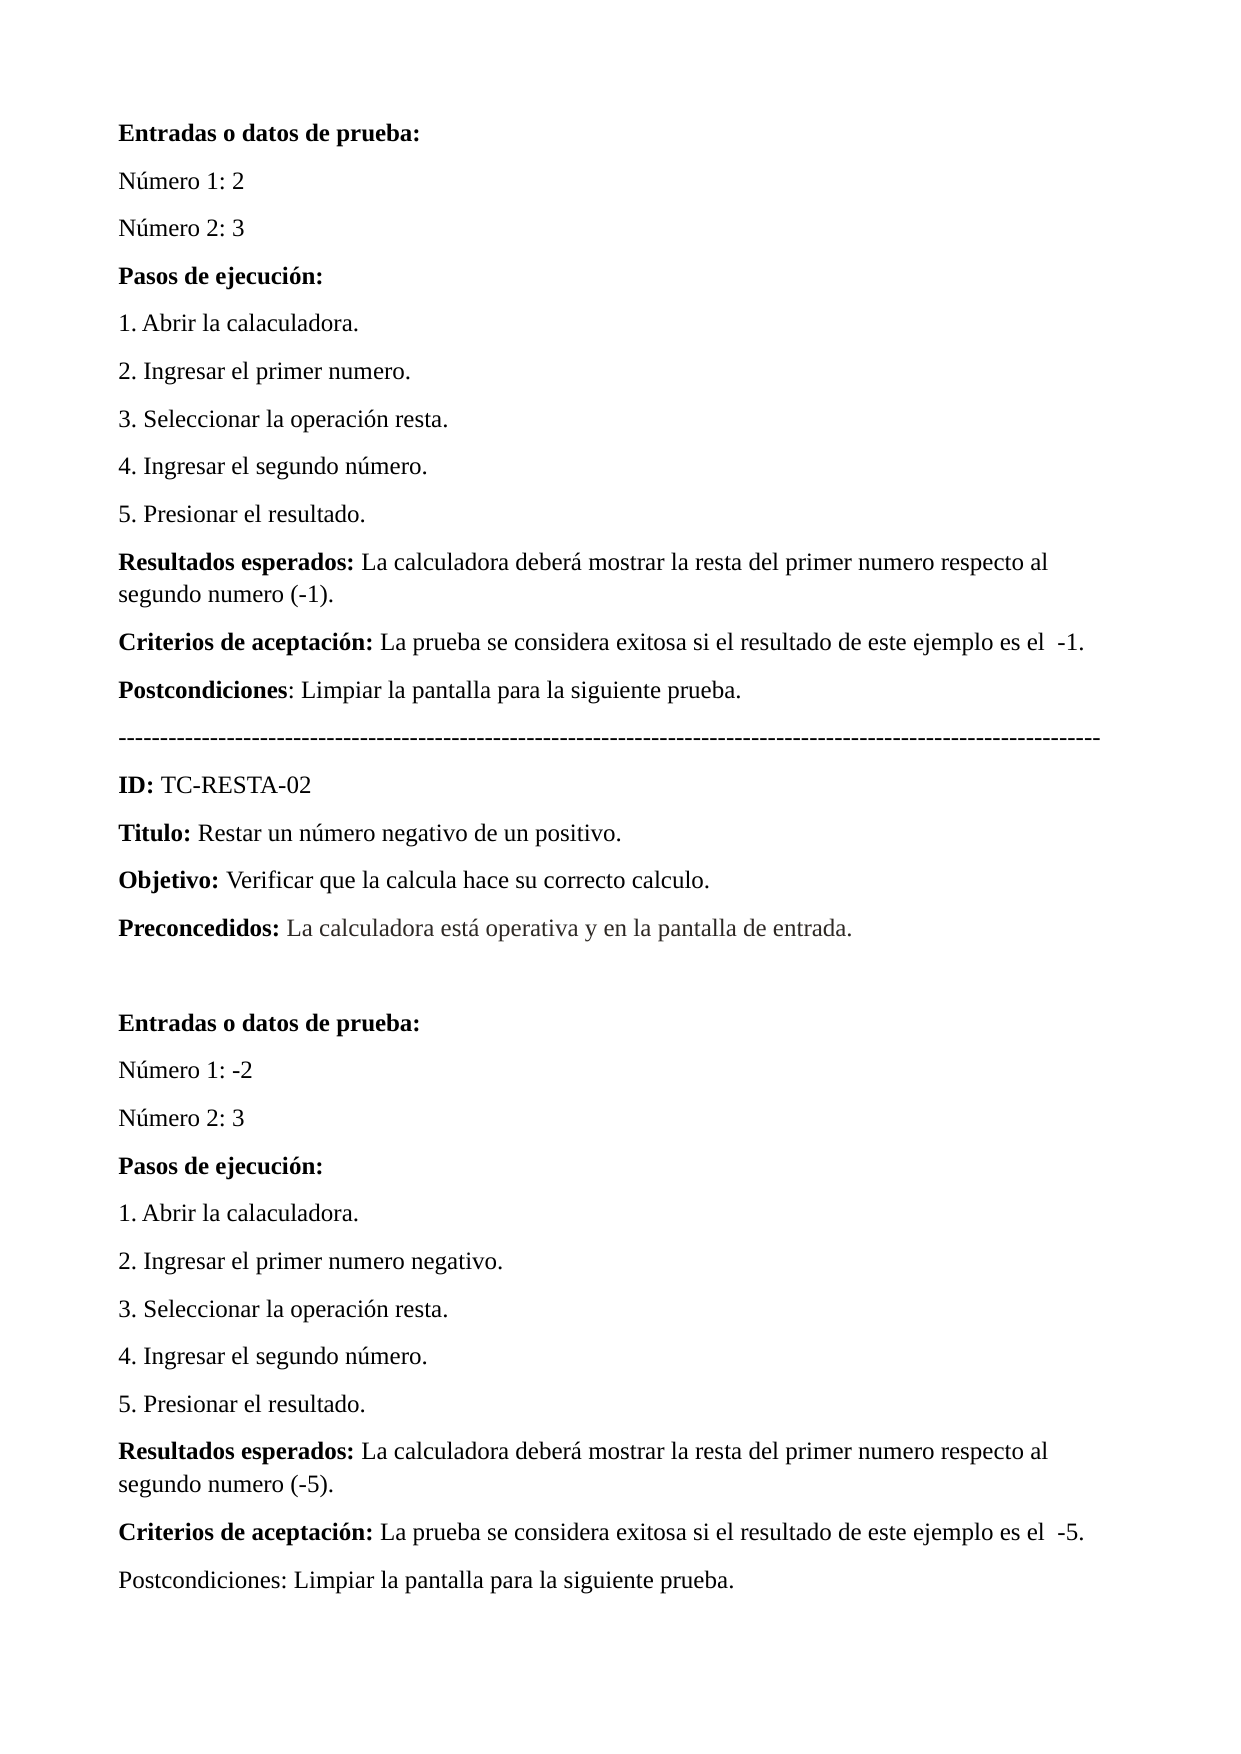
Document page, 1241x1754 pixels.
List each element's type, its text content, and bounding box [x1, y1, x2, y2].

text Número 1: 2 [118, 166, 1122, 194]
text ID: TC-RESTA-02 [118, 770, 1122, 799]
text Titulo: Restar un número negativo de un positivo. [118, 818, 1122, 846]
text 1. Abrir la calaculadora. [118, 1198, 1122, 1227]
text 2. Ingresar el primer numero negativo. [118, 1246, 1122, 1275]
text Pasos de ejecución: [118, 261, 1122, 290]
text Resultados esperados: La calculadora deberá mostrar la resta del primer numero respecto al segundo numero (-1). [118, 547, 1122, 608]
text 3. Seleccionar la operación resta. [118, 404, 1122, 432]
text Número 2: 3 [118, 213, 1122, 242]
text 4. Ingresar el segundo número. [118, 451, 1122, 480]
text 3. Seleccionar la operación resta. [118, 1294, 1122, 1322]
text 4. Ingresar el segundo número. [118, 1341, 1122, 1370]
text 5. Presionar el resultado. [118, 1389, 1122, 1418]
text ---------------------------------------------------------------------------------------------------------------------- [118, 722, 1122, 751]
text Entradas o datos de prueba: [118, 1008, 1122, 1037]
text Resultados esperados: La calculadora deberá mostrar la resta del primer numero respecto al segundo numero (-5). [118, 1436, 1122, 1498]
text 1. Abrir la calaculadora. [118, 308, 1122, 337]
text Pasos de ejecución: [118, 1151, 1122, 1179]
text Entradas o datos de prueba: [118, 118, 1122, 147]
text Número 2: 3 [118, 1103, 1122, 1132]
text Postcondiciones: Limpiar la pantalla para la siguiente prueba. [118, 675, 1122, 703]
text Número 1: -2 [118, 1056, 1122, 1084]
text Preconcedidos: La calculadora está operativa y en la pantalla de entrada. [118, 913, 1122, 942]
text Objetivo: Verificar que la calcula hace su correcto calculo. [118, 865, 1122, 894]
text 5. Presionar el resultado. [118, 499, 1122, 528]
text Postcondiciones: Limpiar la pantalla para la siguiente prueba. [118, 1565, 1122, 1593]
text Criterios de aceptación: La prueba se considera exitosa si el resultado de este ejemplo es el -1. [118, 627, 1122, 656]
text 2. Ingresar el primer numero. [118, 356, 1122, 385]
text Criterios de aceptación: La prueba se considera exitosa si el resultado de este ejemplo es el -5. [118, 1517, 1122, 1546]
